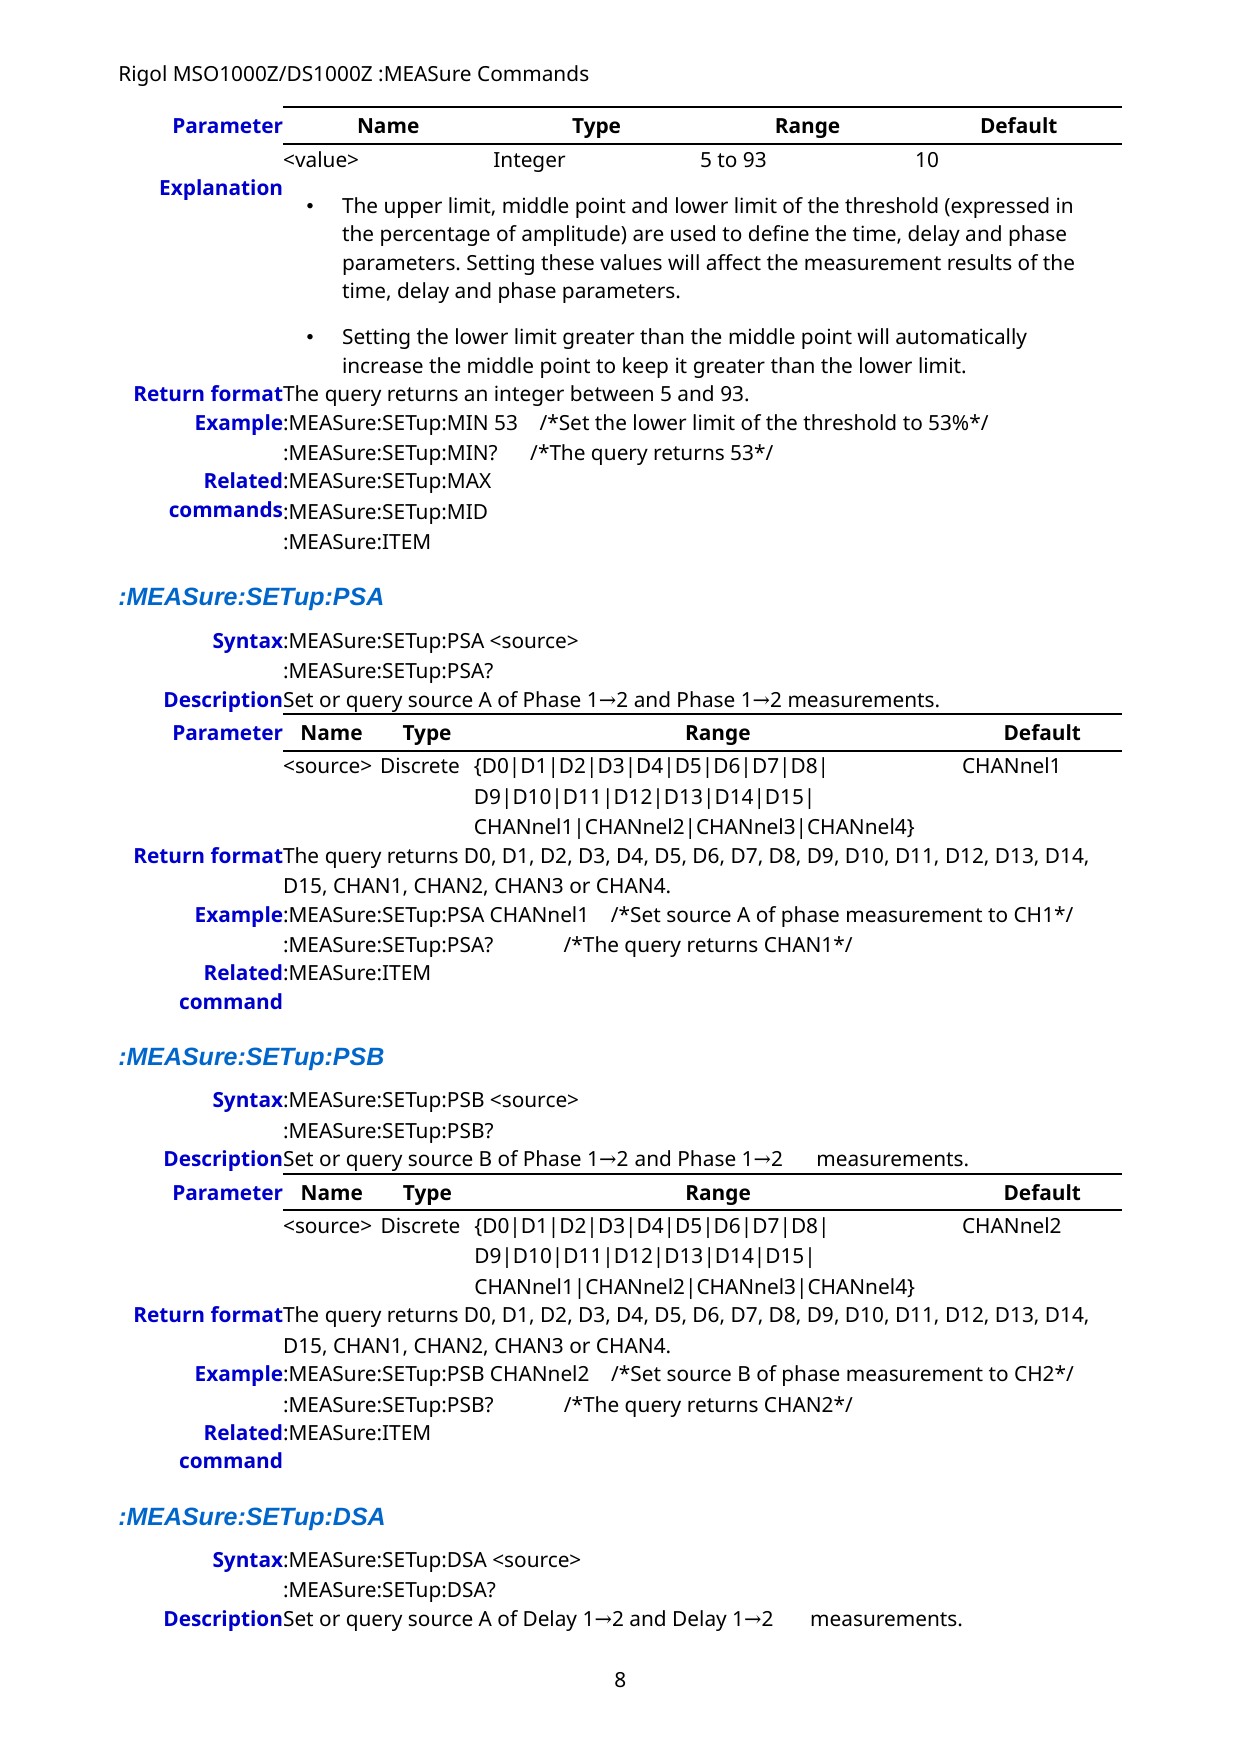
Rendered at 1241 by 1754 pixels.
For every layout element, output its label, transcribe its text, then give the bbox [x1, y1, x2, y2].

table_cell Example [118, 408, 283, 466]
table_cell <source> [283, 752, 380, 841]
table_cell Parameter [118, 106, 283, 143]
table_header Syntax [118, 626, 283, 685]
table_cell Type [380, 715, 474, 749]
table_cell Return format [118, 841, 283, 900]
table_cell Parameter [118, 1173, 283, 1209]
table_cell The query returns D0, D1, D2, D3, D4, D5, D6, D7, D8, D9, D10, D11, D12, D13, D14, D15, CHAN1, CHAN2, CHAN3 or CHAN4. [283, 1301, 1122, 1359]
table_cell Parameter [118, 713, 283, 749]
table_cell Name [283, 715, 380, 749]
table_cell Explanation [118, 173, 283, 379]
table_cell Range [474, 1175, 962, 1209]
table_cell CHANnel2 [962, 1211, 1122, 1301]
table_header Syntax [118, 1086, 283, 1144]
table_cell Example [118, 1359, 283, 1418]
table_cell Set or query source A of Phase 1→2 and Phase 1→2 measurements. [283, 685, 1122, 713]
table_header :MEASure:SETup:PSB <source> :MEASure:SETup:PSB? [283, 1086, 1122, 1144]
table_cell Name [283, 108, 493, 143]
table_cell Related command [118, 1418, 283, 1475]
table_cell Set or query source B of Phase 1→2 and Phase 1→2 measurements. [283, 1144, 1122, 1173]
table_cell Type [380, 1175, 474, 1209]
subtitle :MEASure:SETup:PSA [118, 582, 1122, 611]
table_cell <source> [283, 1211, 380, 1301]
table_cell Description [118, 685, 283, 713]
table_cell Integer [493, 145, 700, 173]
table_cell :MEASure:ITEM [283, 1418, 1122, 1475]
table_cell [118, 143, 283, 173]
table_cell Discrete [380, 1211, 474, 1301]
table_cell The upper limit, middle point and lower limit of the threshold (expressed in the percentage of amplitude) are used to define the time, delay and phase parameters. Setting these values will affect the measurement results of the time, delay and phase parameters. Setting the lower limit greater than the middle point will automatically increase the middle point to keep it greater than the lower limit. [283, 173, 1122, 379]
table_cell :MEASure:SETup:PSB CHANnel2 /*Set source B of phase measurement to CH2*/ :MEASure:SETup:PSB? /*The query returns CHAN2*/ [283, 1359, 1122, 1418]
table_cell Default [962, 1175, 1122, 1209]
table_cell :MEASure:SETup:MAX :MEASure:SETup:MID :MEASure:ITEM [283, 466, 1122, 556]
table_cell Default [915, 108, 1122, 143]
table_cell Return format [118, 1301, 283, 1359]
table_cell Example [118, 900, 283, 958]
table_cell The query returns an integer between 5 and 93. [283, 379, 1122, 408]
subtitle :MEASure:SETup:DSA [118, 1502, 1122, 1530]
table_cell Name [283, 1175, 380, 1209]
table_cell Related commands [118, 466, 283, 556]
table_cell Set or query source A of Delay 1→2 and Delay 1→2 measurements. [283, 1604, 1122, 1632]
table_cell Return format [118, 379, 283, 408]
table_cell 10 [915, 145, 1122, 173]
table_cell :MEASure:ITEM [283, 959, 1122, 1015]
table_cell The query returns D0, D1, D2, D3, D4, D5, D6, D7, D8, D9, D10, D11, D12, D13, D14, D15, CHAN1, CHAN2, CHAN3 or CHAN4. [283, 841, 1122, 900]
table_header :MEASure:SETup:PSA <source> :MEASure:SETup:PSA? [283, 626, 1122, 685]
table_cell :MEASure:SETup:MIN 53 /*Set the lower limit of the threshold to 53%*/ :MEASure:SETup:MIN? /*The query returns 53*/ [283, 408, 1122, 466]
table_cell <value> [283, 145, 493, 173]
table_cell Description [118, 1144, 283, 1173]
table_cell [118, 750, 283, 841]
table_cell CHANnel1 [962, 752, 1122, 841]
table_cell {D0|D1|D2|D3|D4|D5|D6|D7|D8| D9|D10|D11|D12|D13|D14|D15| CHANnel1|CHANnel2|CHANnel3|CHANnel4} [474, 1211, 962, 1301]
table_cell Description [118, 1604, 283, 1632]
subtitle :MEASure:SETup:PSB [118, 1042, 1122, 1071]
table_cell Range [474, 715, 962, 749]
table_cell Type [493, 108, 700, 143]
table_header :MEASure:SETup:DSA <source> :MEASure:SETup:DSA? [283, 1545, 1122, 1604]
table_cell 5 to 93 [700, 145, 915, 173]
table_cell :MEASure:SETup:PSA CHANnel1 /*Set source A of phase measurement to CH1*/ :MEASure:SETup:PSA? /*The query returns CHAN1*/ [283, 900, 1122, 958]
table_header Syntax [118, 1545, 283, 1604]
table_cell [118, 1209, 283, 1301]
table_cell {D0|D1|D2|D3|D4|D5|D6|D7|D8| D9|D10|D11|D12|D13|D14|D15| CHANnel1|CHANnel2|CHANnel3|CHANnel4} [474, 752, 962, 841]
table_cell Range [700, 108, 915, 143]
table_cell Discrete [380, 752, 474, 841]
table_cell Default [962, 715, 1122, 749]
table_cell Related command [118, 959, 283, 1015]
